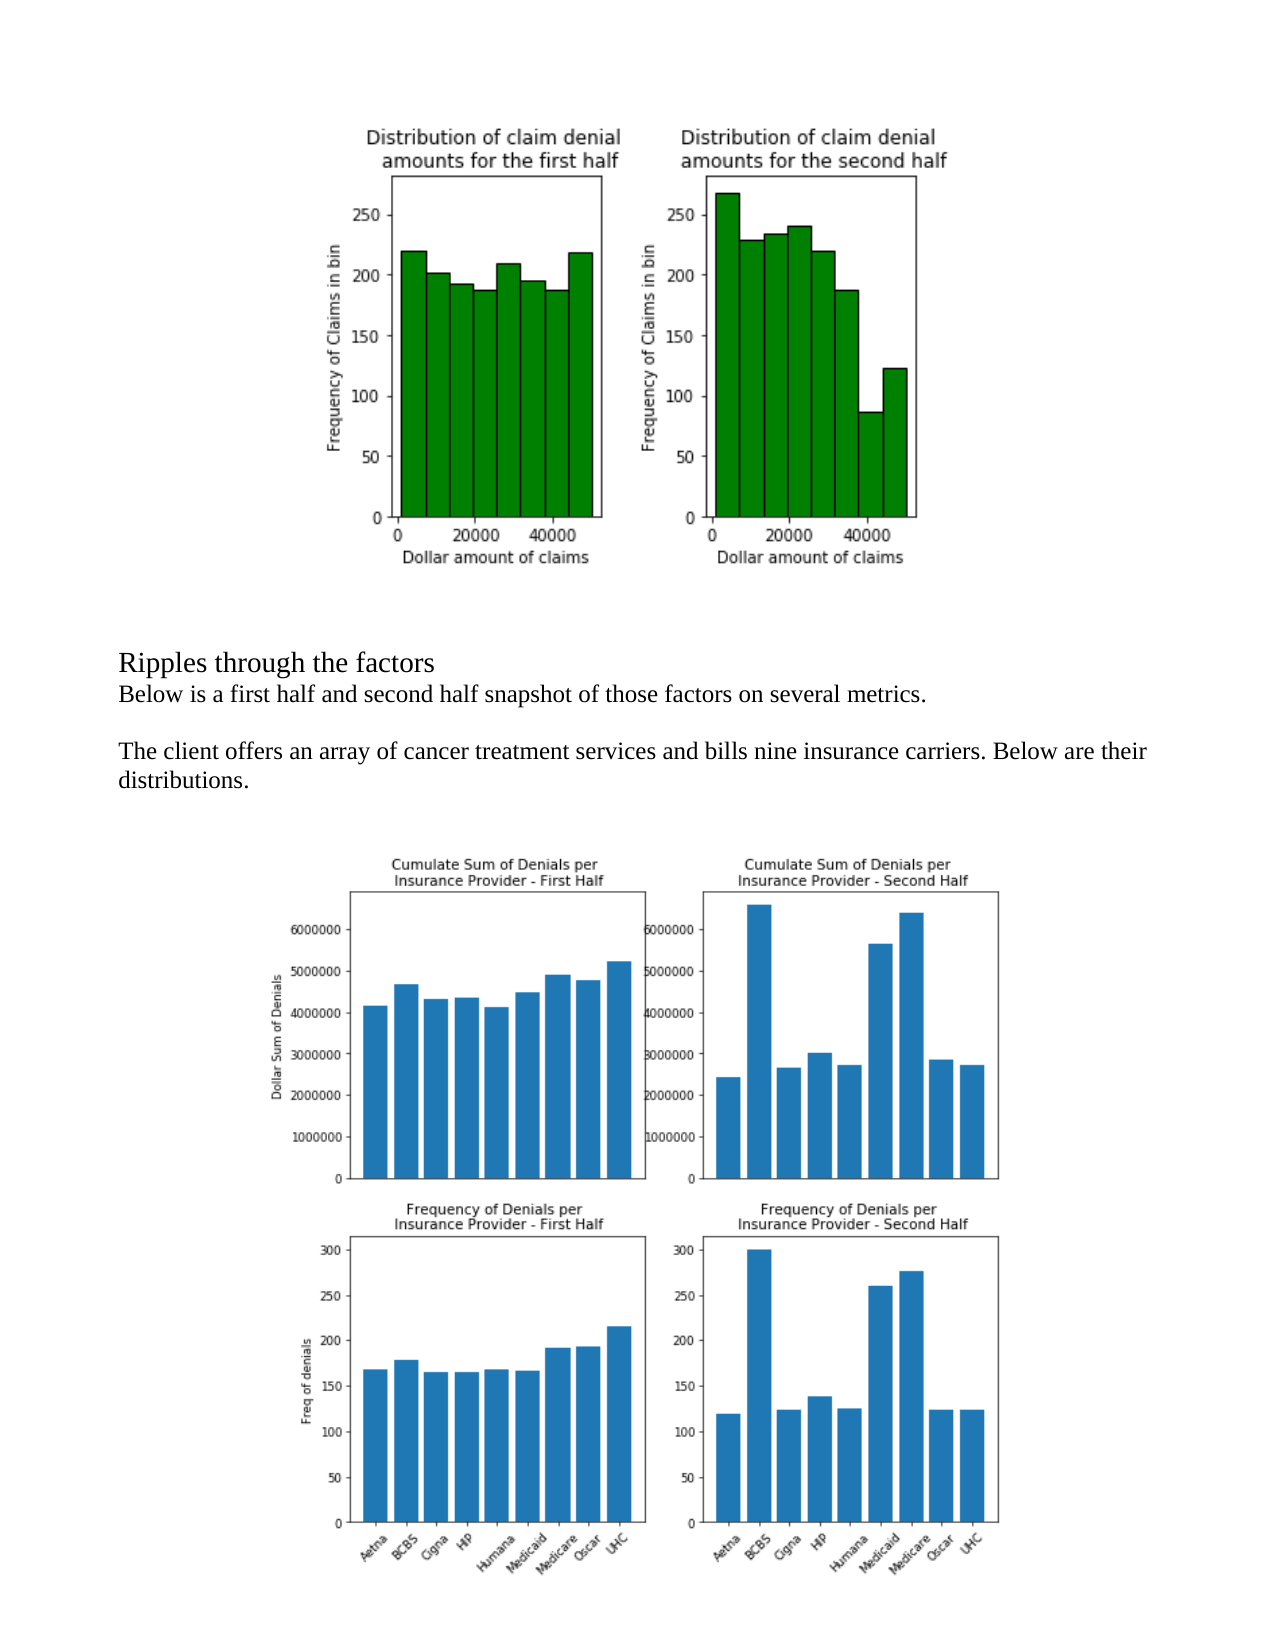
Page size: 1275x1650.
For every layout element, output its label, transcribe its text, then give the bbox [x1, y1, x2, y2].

picture [318, 118, 958, 576]
text Below is a first half and second half snapshot of those factors on several metrics. [118, 679, 1157, 707]
text Ripples through the factors [118, 645, 1157, 679]
text The client offers an array of cancer treatment services and bills nine insurance carriers. Below are their distributions. [118, 736, 1157, 794]
picture [265, 851, 1010, 1585]
